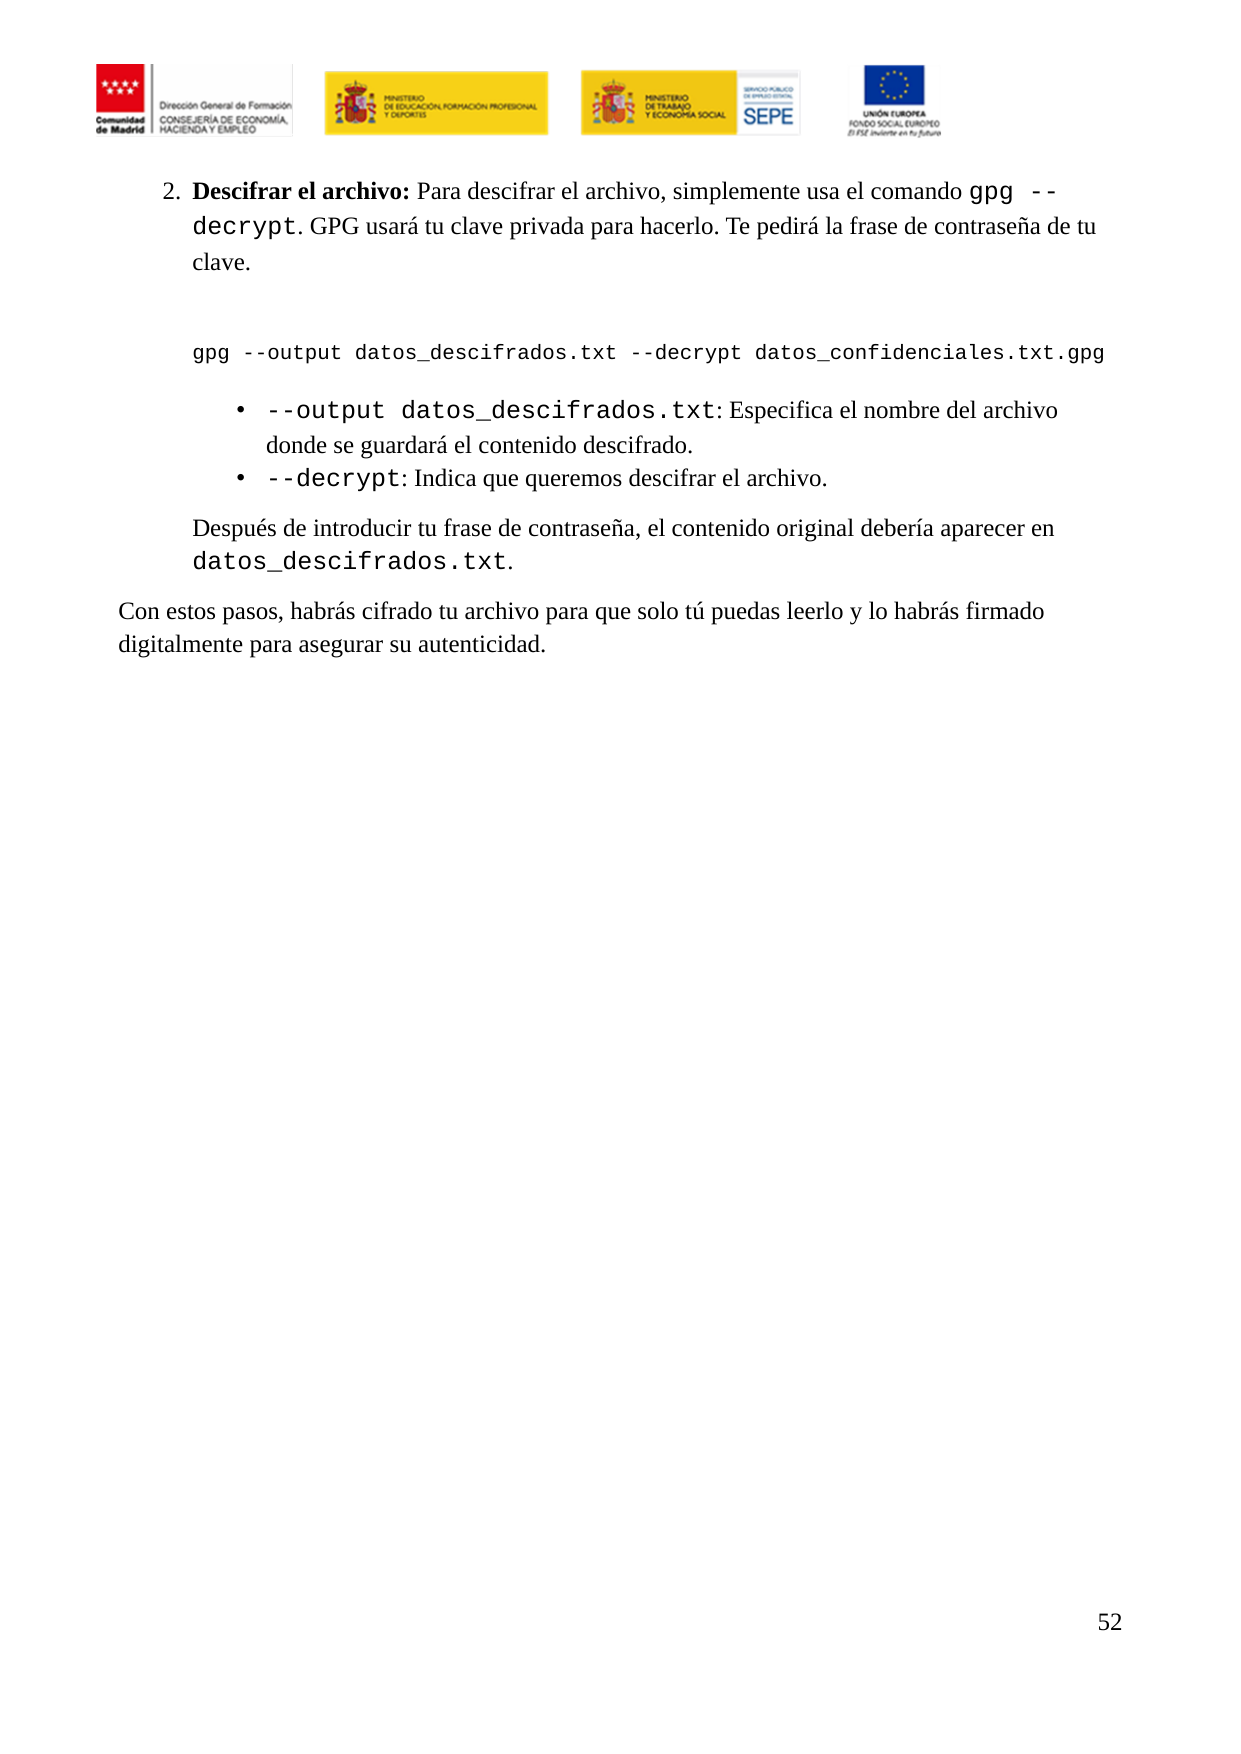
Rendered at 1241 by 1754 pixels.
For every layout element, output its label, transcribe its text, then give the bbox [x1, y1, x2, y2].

list Descifrar el archivo: Para descifrar el archivo, simplemente usa el comando gpg --decrypt. GPG usará tu clave privada para hacerlo. Te pedirá la frase de contraseña de tu clave. [162, 176, 1122, 275]
list gpg --output datos_descifrados.txt --decrypt datos_confidenciales.txt.gpg [162, 342, 1122, 365]
picture [96, 64, 942, 140]
list --output datos_descifrados.txt: Especifica el nombre del archivo donde se guardará el contenido descifrado. [236, 395, 1122, 459]
list --decrypt: Indica que queremos descifrar el archivo. [236, 463, 1122, 494]
list Después de introducir tu frase de contraseña, el contenido original debería aparecer en datos_descifrados.txt. [162, 513, 1122, 577]
text Con estos pasos, habrás cifrado tu archivo para que solo tú puedas leerlo y lo habrás firmado digitalmente para asegurar su autenticidad. [118, 596, 1122, 658]
